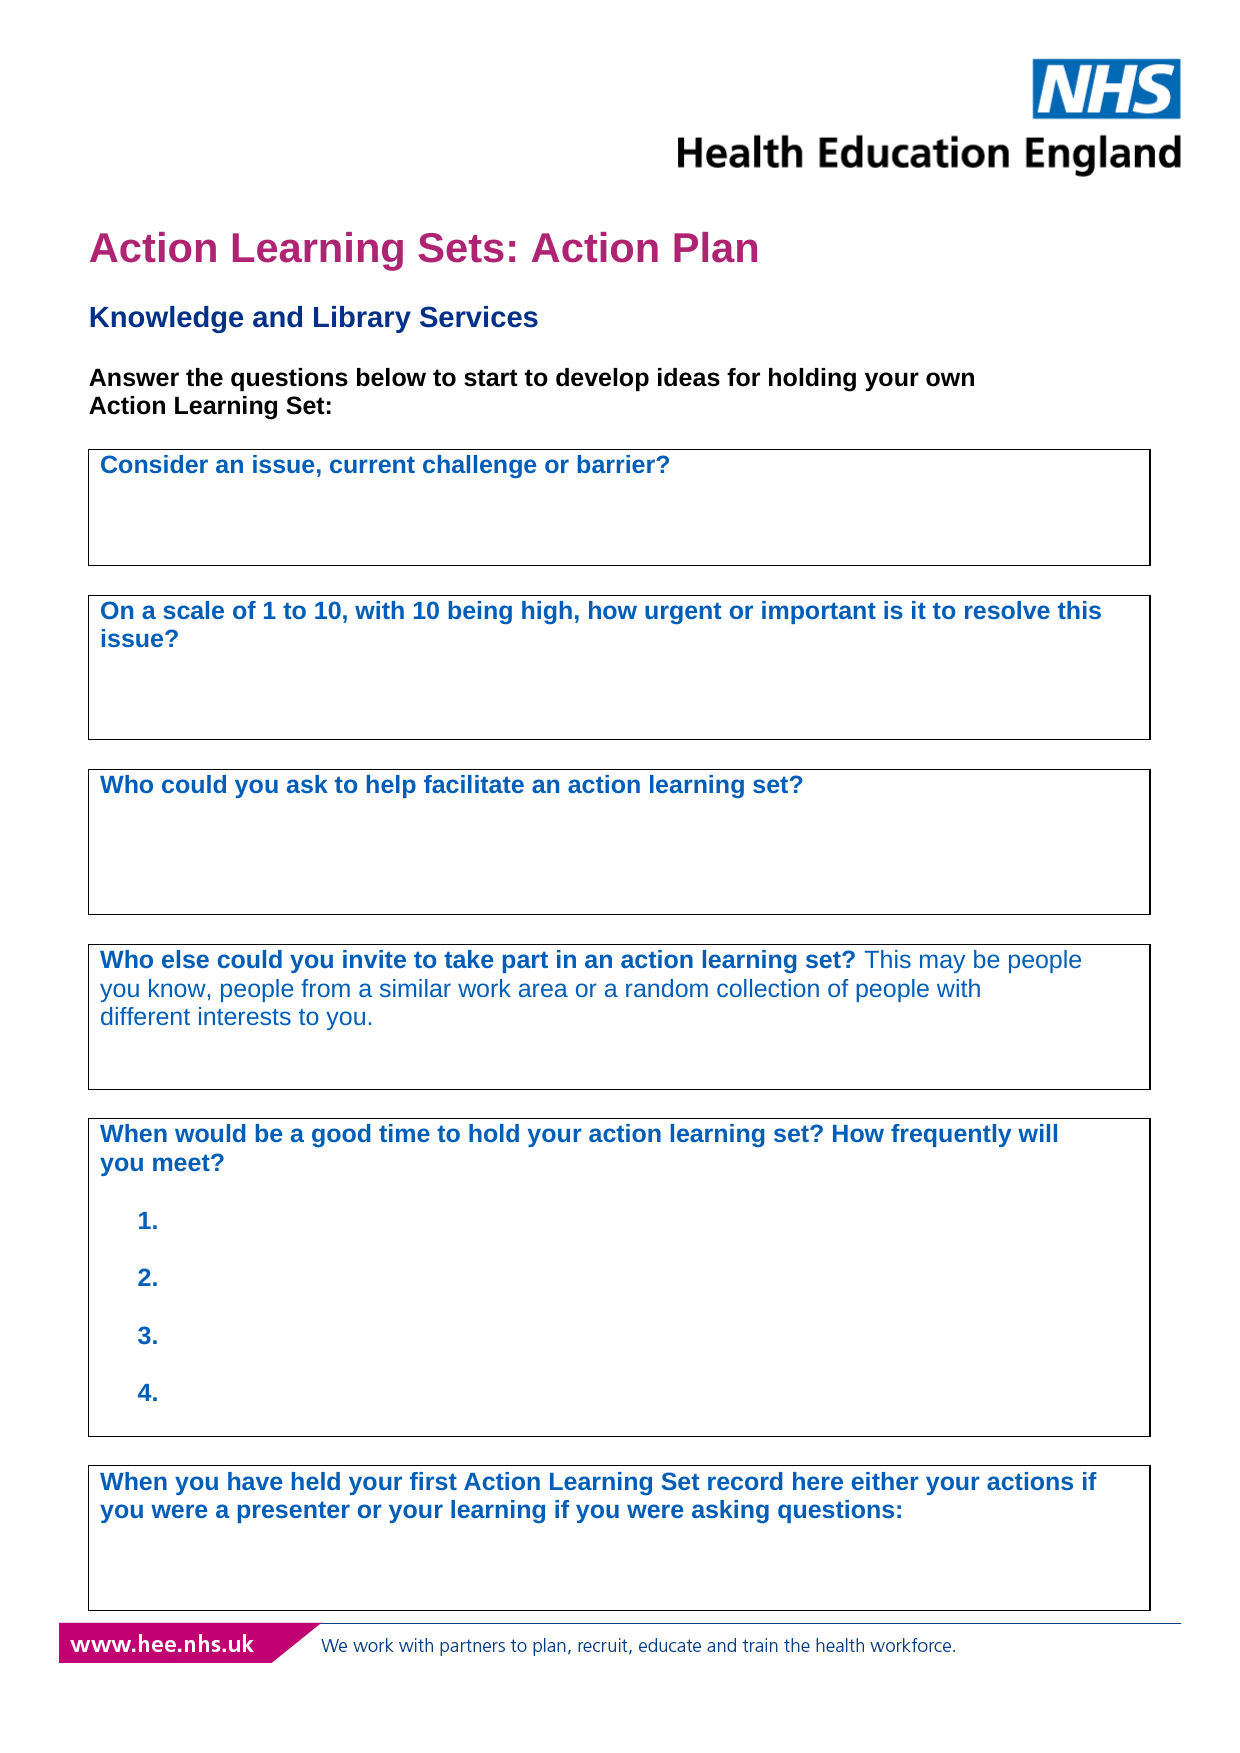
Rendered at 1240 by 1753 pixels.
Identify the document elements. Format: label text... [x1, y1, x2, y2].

table_header On a scale of 1 to 10, with 10 being high, how urgent or important is it to resolve this issue? [89, 596, 1149, 739]
text Answer the questions below to start to develop ideas for holding your own [89, 362, 1151, 391]
table_header Consider an issue, current challenge or barrier? [89, 450, 1149, 565]
table_header When would be a good time to hold your action learning set? How frequently will you meet? [89, 1119, 1149, 1436]
table_header When you have held your first Action Learning Set record here either your actions if you were a presenter or your learning if you were asking questions: [89, 1466, 1149, 1573]
text Action Learning Sets: Action Plan [89, 223, 1151, 300]
table_header Who else could you invite to take part in an action learning set? This may be people you know, people from a similar work area or a random collection of people with different interests to you. [89, 945, 1149, 1088]
text Action Learning Set: [89, 391, 1151, 420]
table_header Who could you ask to help facilitate an action learning set? [89, 770, 1149, 914]
text Knowledge and Library Services [89, 300, 1151, 334]
